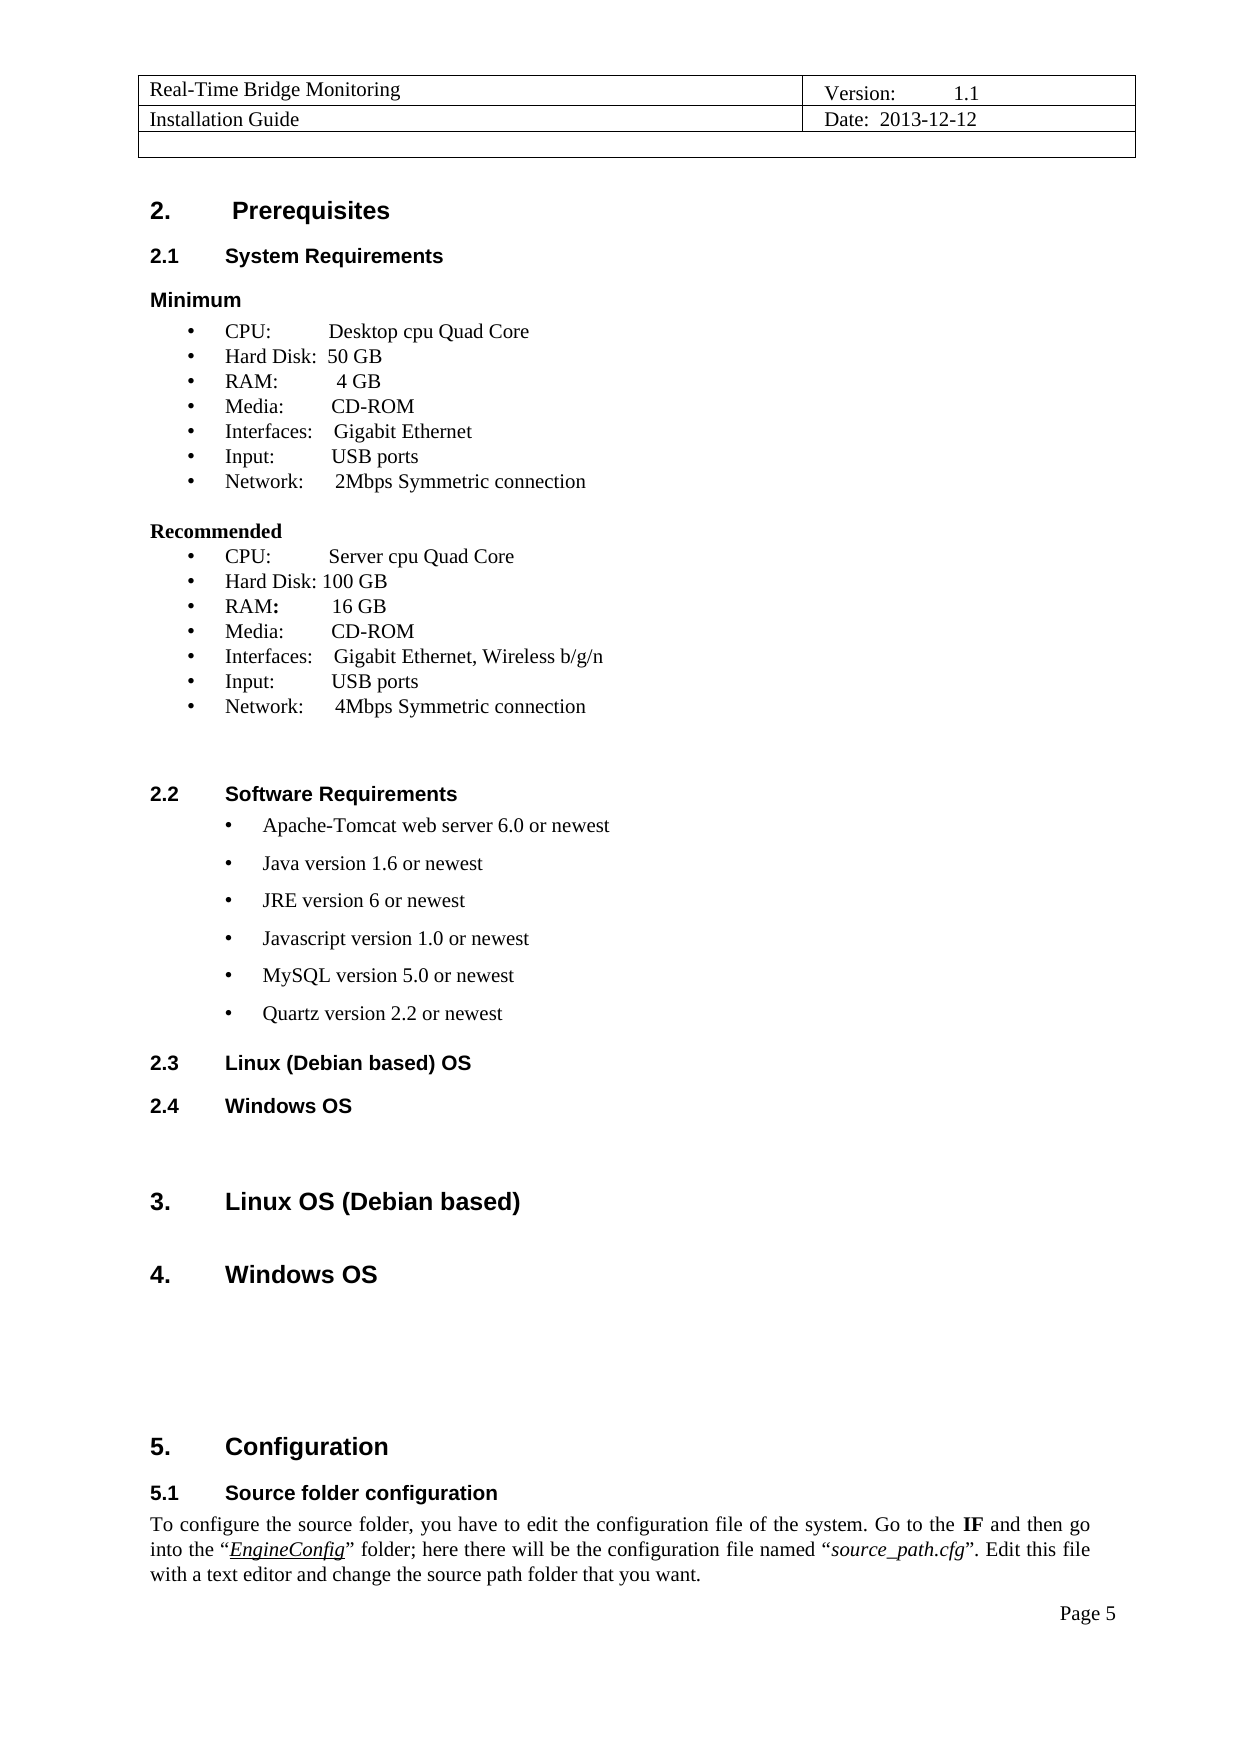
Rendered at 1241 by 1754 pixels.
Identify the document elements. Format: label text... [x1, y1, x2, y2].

list Javascript version 1.0 or newest [225, 924, 1090, 949]
list Interfaces: Gigabit Ethernet, Wireless b/g/n [187, 643, 1090, 668]
list Quartz version 2.2 or newest [225, 999, 1090, 1024]
list Media: CD-ROM [187, 393, 1090, 418]
subtitle Software Requirements [150, 781, 1090, 806]
list Apache-Tomcat web server 6.0 or newest [225, 812, 1090, 837]
subtitle Linux OS (Debian based) [150, 1187, 1090, 1216]
list CPU: Desktop cpu Quad Core [187, 318, 1090, 343]
list JRE version 6 or newest [225, 887, 1090, 912]
list Network: 2Mbps Symmetric connection [187, 468, 1090, 493]
list Input: USB ports [187, 443, 1090, 468]
list Java version 1.6 or newest [225, 849, 1090, 874]
list Network: 4Mbps Symmetric connection [187, 693, 1090, 718]
subtitle Windows OS [150, 1259, 1090, 1288]
text Recommended [150, 518, 1090, 543]
subtitle Configuration [150, 1432, 1090, 1461]
list Media: CD-ROM [187, 618, 1090, 643]
list MySQL version 5.0 or newest [225, 962, 1090, 987]
list Hard Disk: 50 GB [187, 343, 1090, 368]
text To configure the source folder, you have to edit the configuration file of the system. Go to the IF and then go into the “EngineConfig” folder; here there will be the configuration file named “source_path.cfg”. Edit this file with a text editor and change the source path folder that you want. [150, 1511, 1090, 1586]
subtitle Prerequisites [150, 196, 1090, 224]
list RAM: 16 GB [187, 593, 1090, 618]
subtitle System Requirements [150, 243, 1090, 268]
list Interfaces: Gigabit Ethernet [187, 418, 1090, 443]
subtitle Windows OS [150, 1093, 1090, 1118]
list RAM: 4 GB [187, 368, 1090, 393]
subtitle Linux (Debian based) OS [150, 1049, 1090, 1074]
list Hard Disk: 100 GB [187, 568, 1090, 593]
list CPU: Server cpu Quad Core [187, 543, 1090, 568]
subtitle Source folder configuration [150, 1479, 1090, 1504]
subtitle Minimum [150, 287, 1090, 312]
list Input: USB ports [187, 668, 1090, 693]
